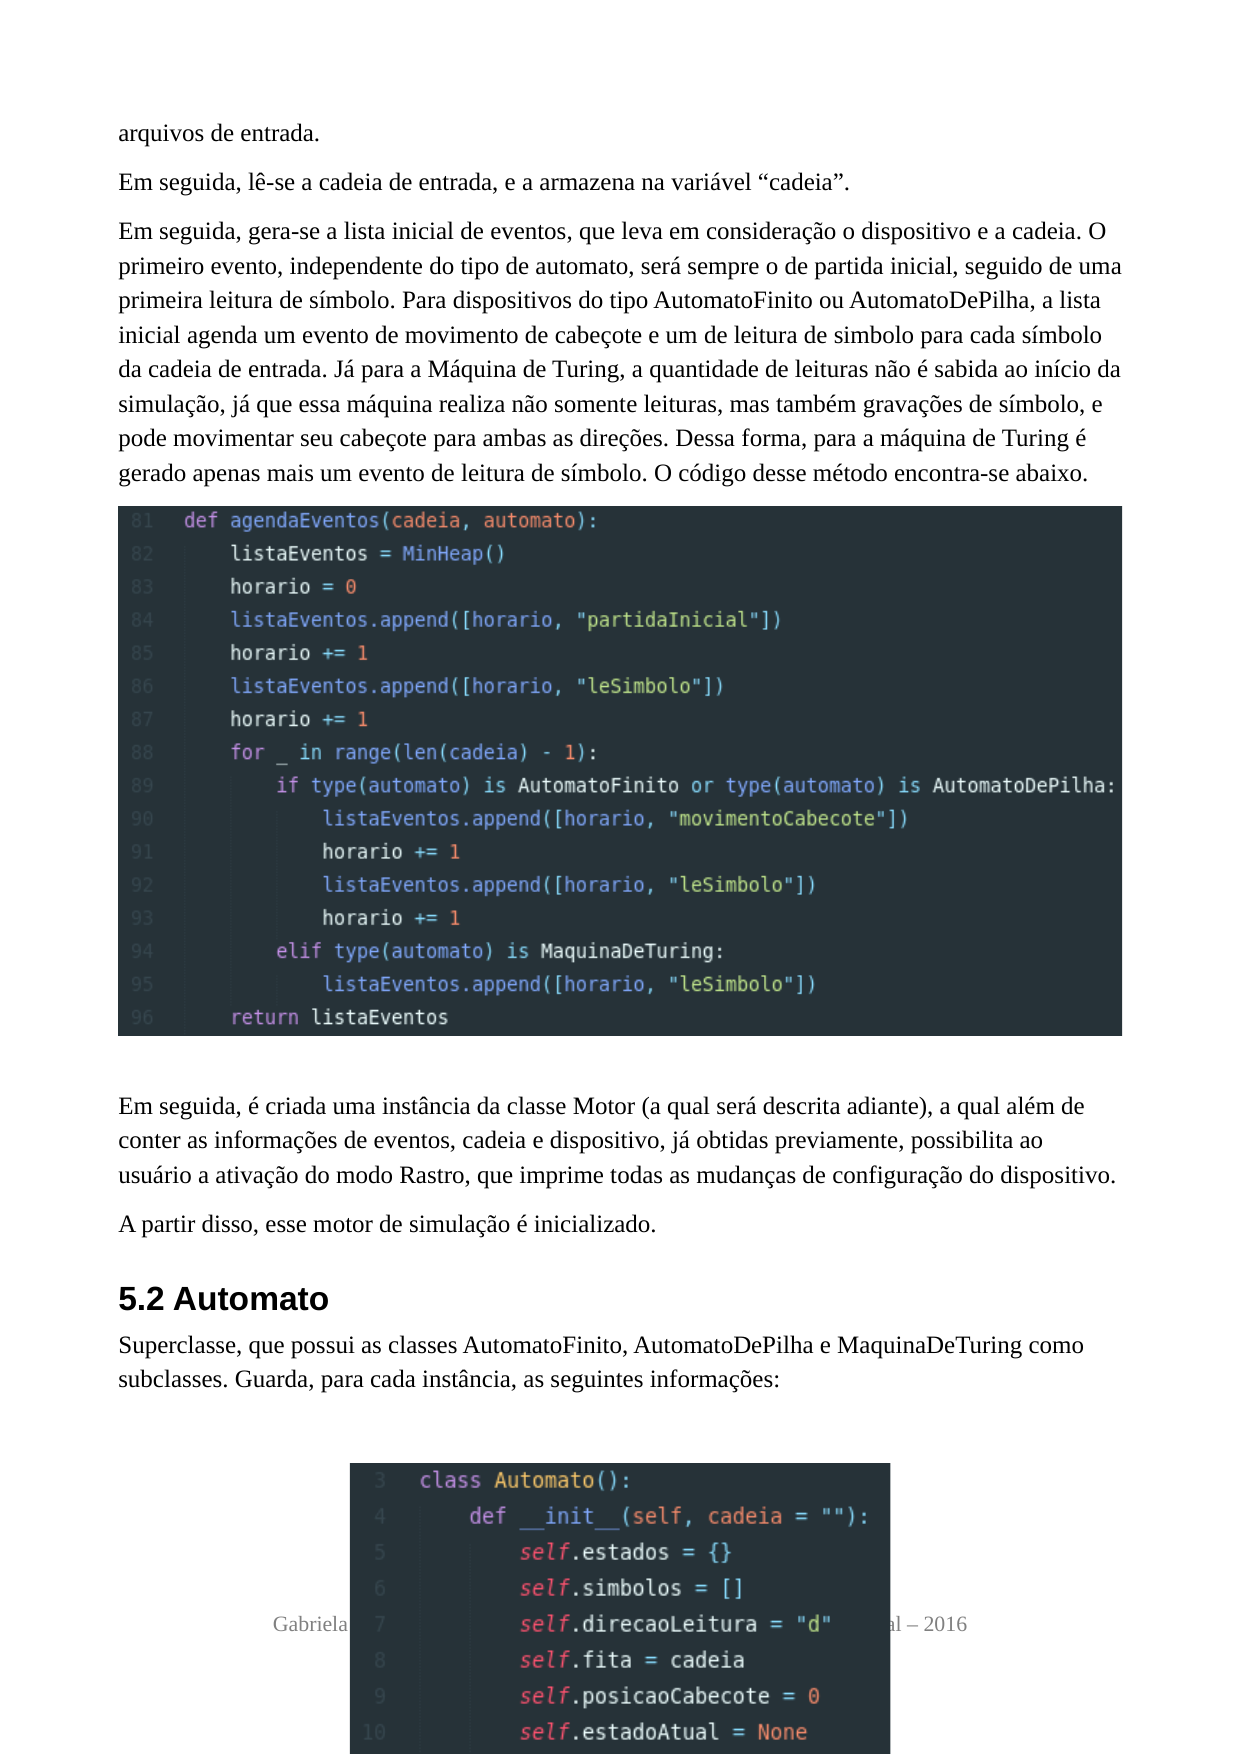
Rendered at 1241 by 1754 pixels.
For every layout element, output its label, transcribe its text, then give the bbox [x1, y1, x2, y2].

subtitle 5.2 Automato [118, 1279, 1122, 1317]
text Em seguida, é criada uma instância da classe Motor (a qual será descrita adiante), a qual além de conter as informações de eventos, cadeia e dispositivo, já obtidas previamente, possibilita ao usuário a ativação do modo Rastro, que imprime todas as mudanças de configuração do dispositivo. [118, 1091, 1122, 1188]
text Em seguida, lê-se a cadeia de entrada, e a armazena na variável “cadeia”. [118, 167, 1122, 196]
text Superclasse, que possui as classes AutomatoFinito, AutomatoDePilha e MaquinaDeTuring como subclasses. Guarda, para cada instância, as seguintes informações: [118, 1330, 1122, 1393]
picture [118, 506, 1123, 1036]
text Em seguida, gera-se a lista inicial de eventos, que leva em consideração o dispositivo e a cadeia. O primeiro evento, independente do tipo de automato, será sempre o de partida inicial, seguido de uma primeira leitura de símbolo. Para dispositivos do tipo AutomatoFinito ou AutomatoDePilha, a lista inicial agenda um evento de movimento de cabeçote e um de leitura de simbolo para cada símbolo da cadeia de entrada. Já para a Máquina de Turing, a quantidade de leituras não é sabida ao início da simulação, já que essa máquina realiza não somente leituras, mas também gravações de símbolo, e pode movimentar seu cabeçote para ambas as direções. Dessa forma, para a máquina de Turing é gerado apenas mais um evento de leitura de símbolo. O código desse método encontra-se abaixo. [118, 216, 1122, 486]
text arquivos de entrada. [118, 118, 1122, 147]
text A partir disso, esse motor de simulação é inicializado. [118, 1209, 1122, 1237]
picture [349, 1463, 891, 1754]
